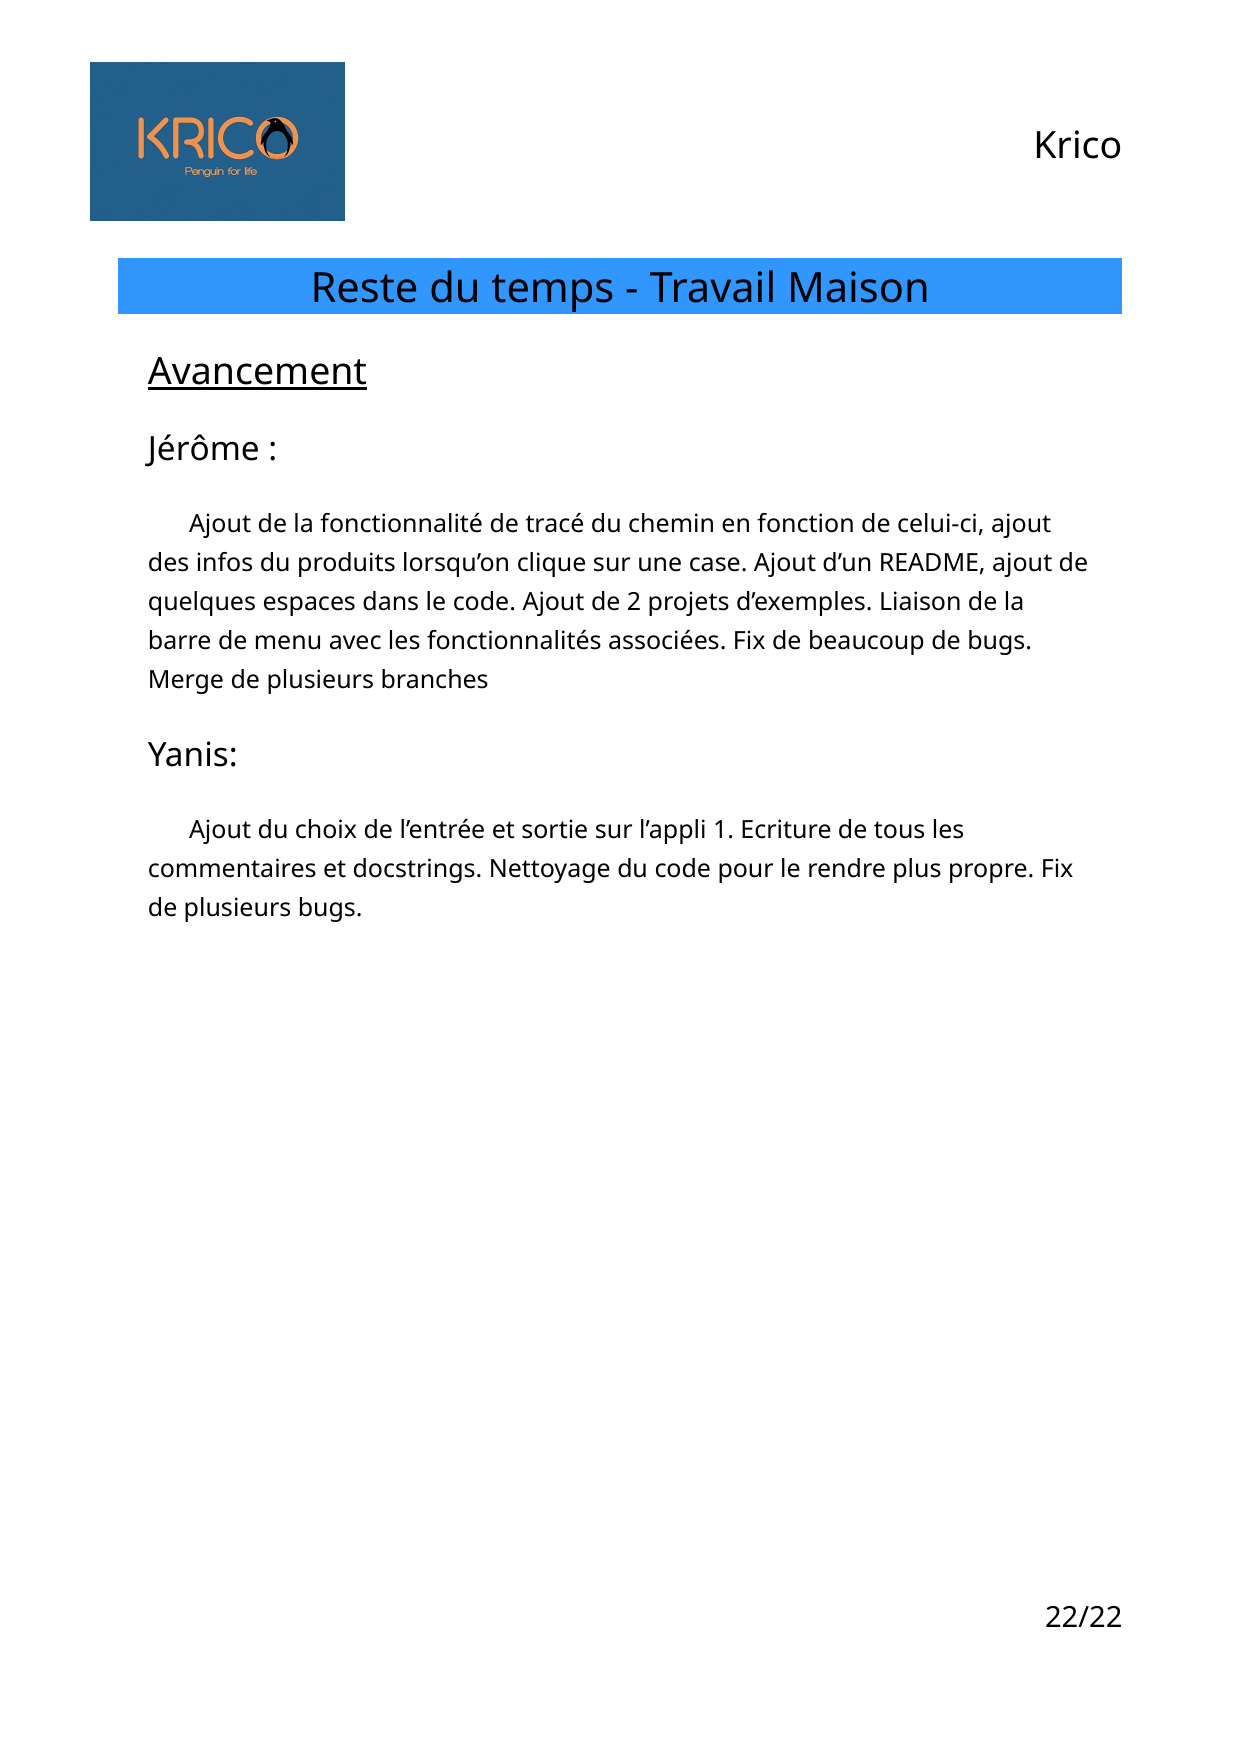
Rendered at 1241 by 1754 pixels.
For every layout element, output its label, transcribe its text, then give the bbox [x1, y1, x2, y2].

subtitle Avancement [148, 344, 1122, 395]
subtitle Jérôme : [148, 424, 1122, 470]
picture [90, 62, 345, 221]
subtitle Reste du temps - Travail Maison [118, 258, 1122, 314]
subtitle Yanis: [148, 731, 1122, 776]
text Ajout de la fonctionnalité de tracé du chemin en fonction de celui-ci, ajout des infos du produits lorsqu’on clique sur une case. Ajout d’un README, ajout de quelques espaces dans le code. Ajout de 2 projets d’exemples. Liaison de la barre de menu avec les fonctionnalités associées. Fix de beaucoup de bugs. Merge de plusieurs branches [148, 505, 1093, 696]
text Ajout du choix de l’entrée et sortie sur l’appli 1. Ecriture de tous les commentaires et docstrings. Nettoyage du code pour le rendre plus propre. Fix de plusieurs bugs. [148, 811, 1093, 924]
